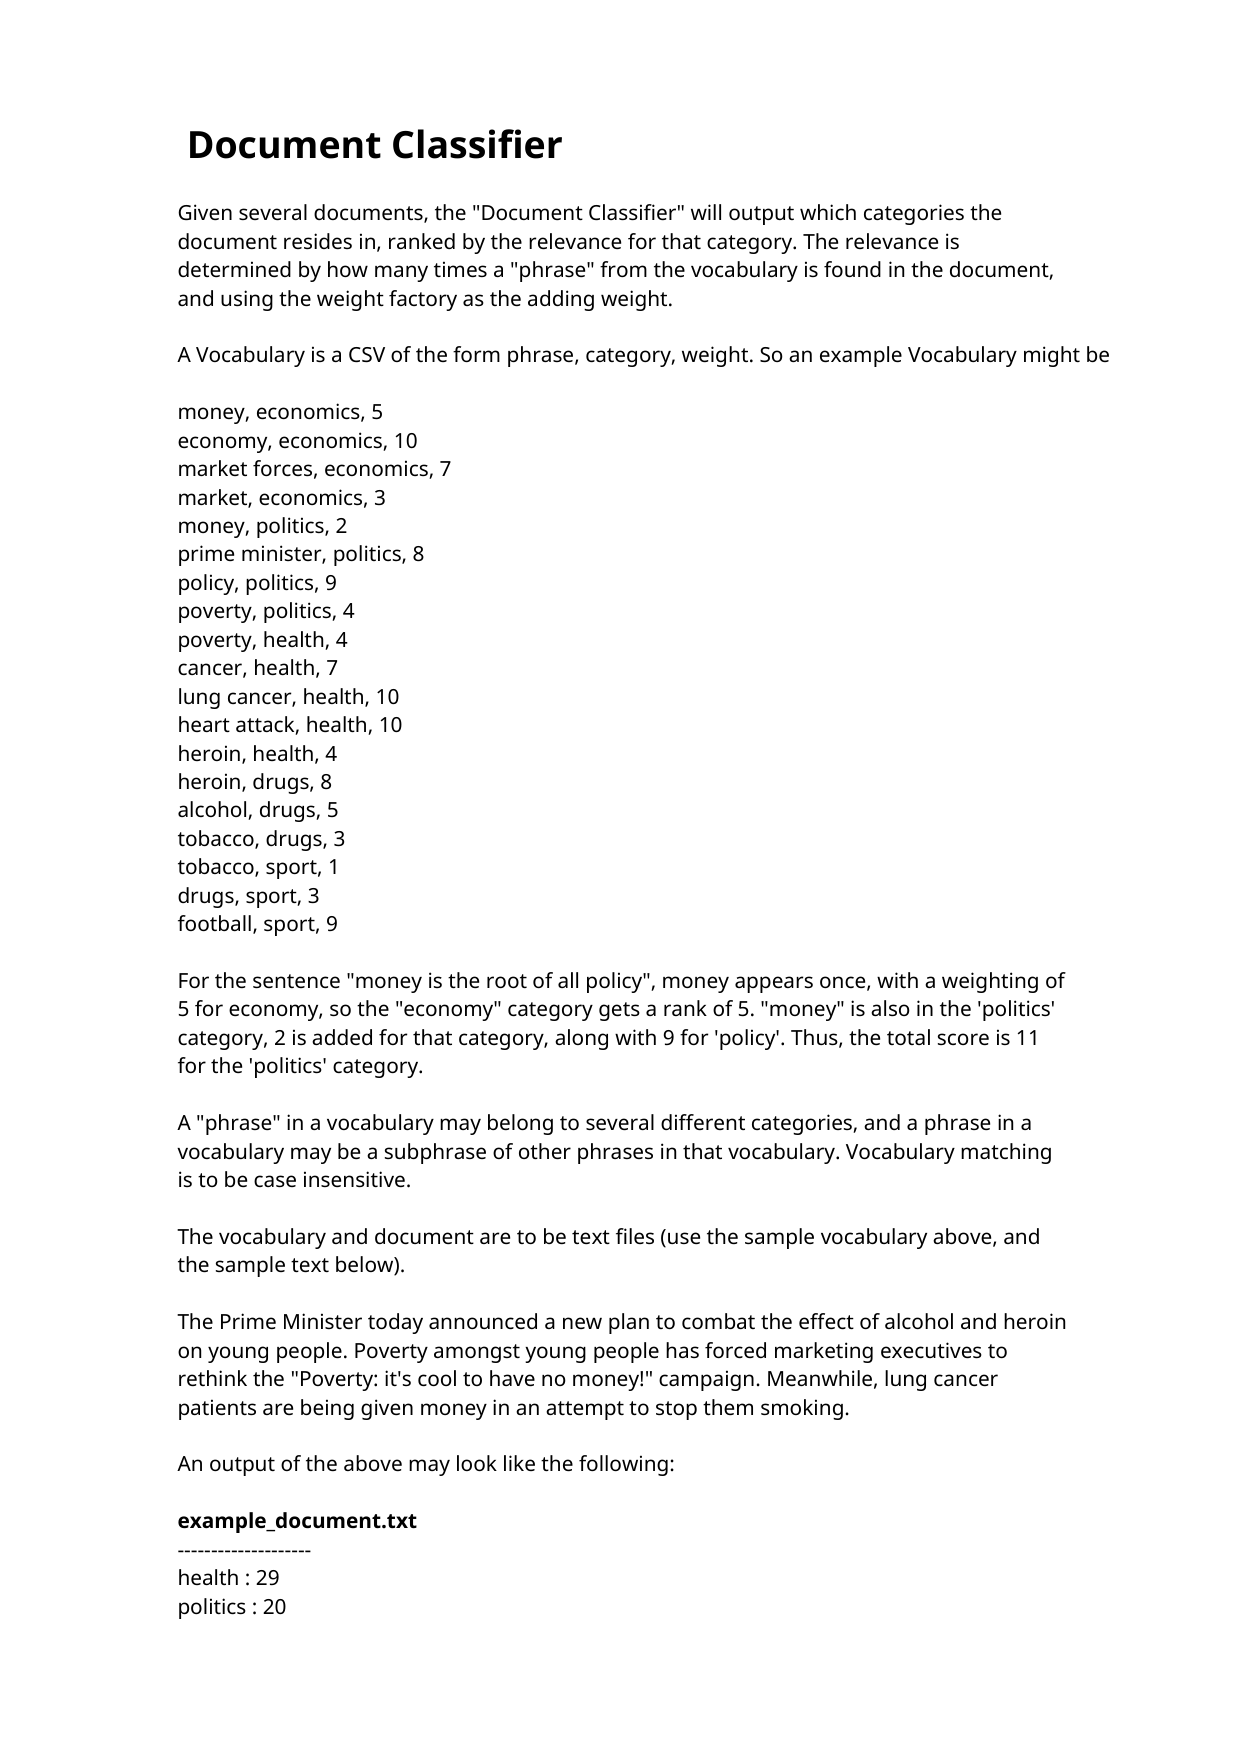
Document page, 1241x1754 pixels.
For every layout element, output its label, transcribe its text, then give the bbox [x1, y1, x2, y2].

text Given several documents, the "Document Classifier" will output which categories the document resides in, ranked by the relevance for that category. The relevance is determined by how many times a "phrase" from the vocabulary is found in the document, and using the weight factory as the adding weight. A Vocabulary is a CSV of the form phrase, category, weight. So an example Vocabulary might be money, economics, 5 economy, economics, 10 market forces, economics, 7 market, economics, 3 money, politics, 2 prime minister, politics, 8 policy, politics, 9 poverty, politics, 4 poverty, health, 4 cancer, health, 7 lung cancer, health, 10 heart attack, health, 10 heroin, health, 4 heroin, drugs, 8 alcohol, drugs, 5 tobacco, drugs, 3 tobacco, sport, 1 drugs, sport, 3 football, sport, 9 For the sentence "money is the root of all policy", money appears once, with a weighting of 5 for economy, so the "economy" category gets a rank of 5. "money" is also in the 'politics' category, 2 is added for that category, along with 9 for 'policy'. Thus, the total score is 11 for the 'politics' category. A "phrase" in a vocabulary may belong to several different categories, and a phrase in a vocabulary may be a subphrase of other phrases in that vocabulary. Vocabulary matching is to be case insensitive. The vocabulary and document are to be text files (use the sample vocabulary above, and the sample text below). The Prime Minister today announced a new plan to combat the effect of alcohol and heroin on young people. Poverty amongst young people has forced marketing executives to rethink the "Poverty: it's cool to have no money!" campaign. Meanwhile, lung cancer patients are being given money in an attempt to stop them smoking. An output of the above may look like the following: example_document.txt -------------------- health : 29 politics : 20 [177, 198, 1152, 1620]
subtitle Document Classifier [573, 118, 1142, 169]
